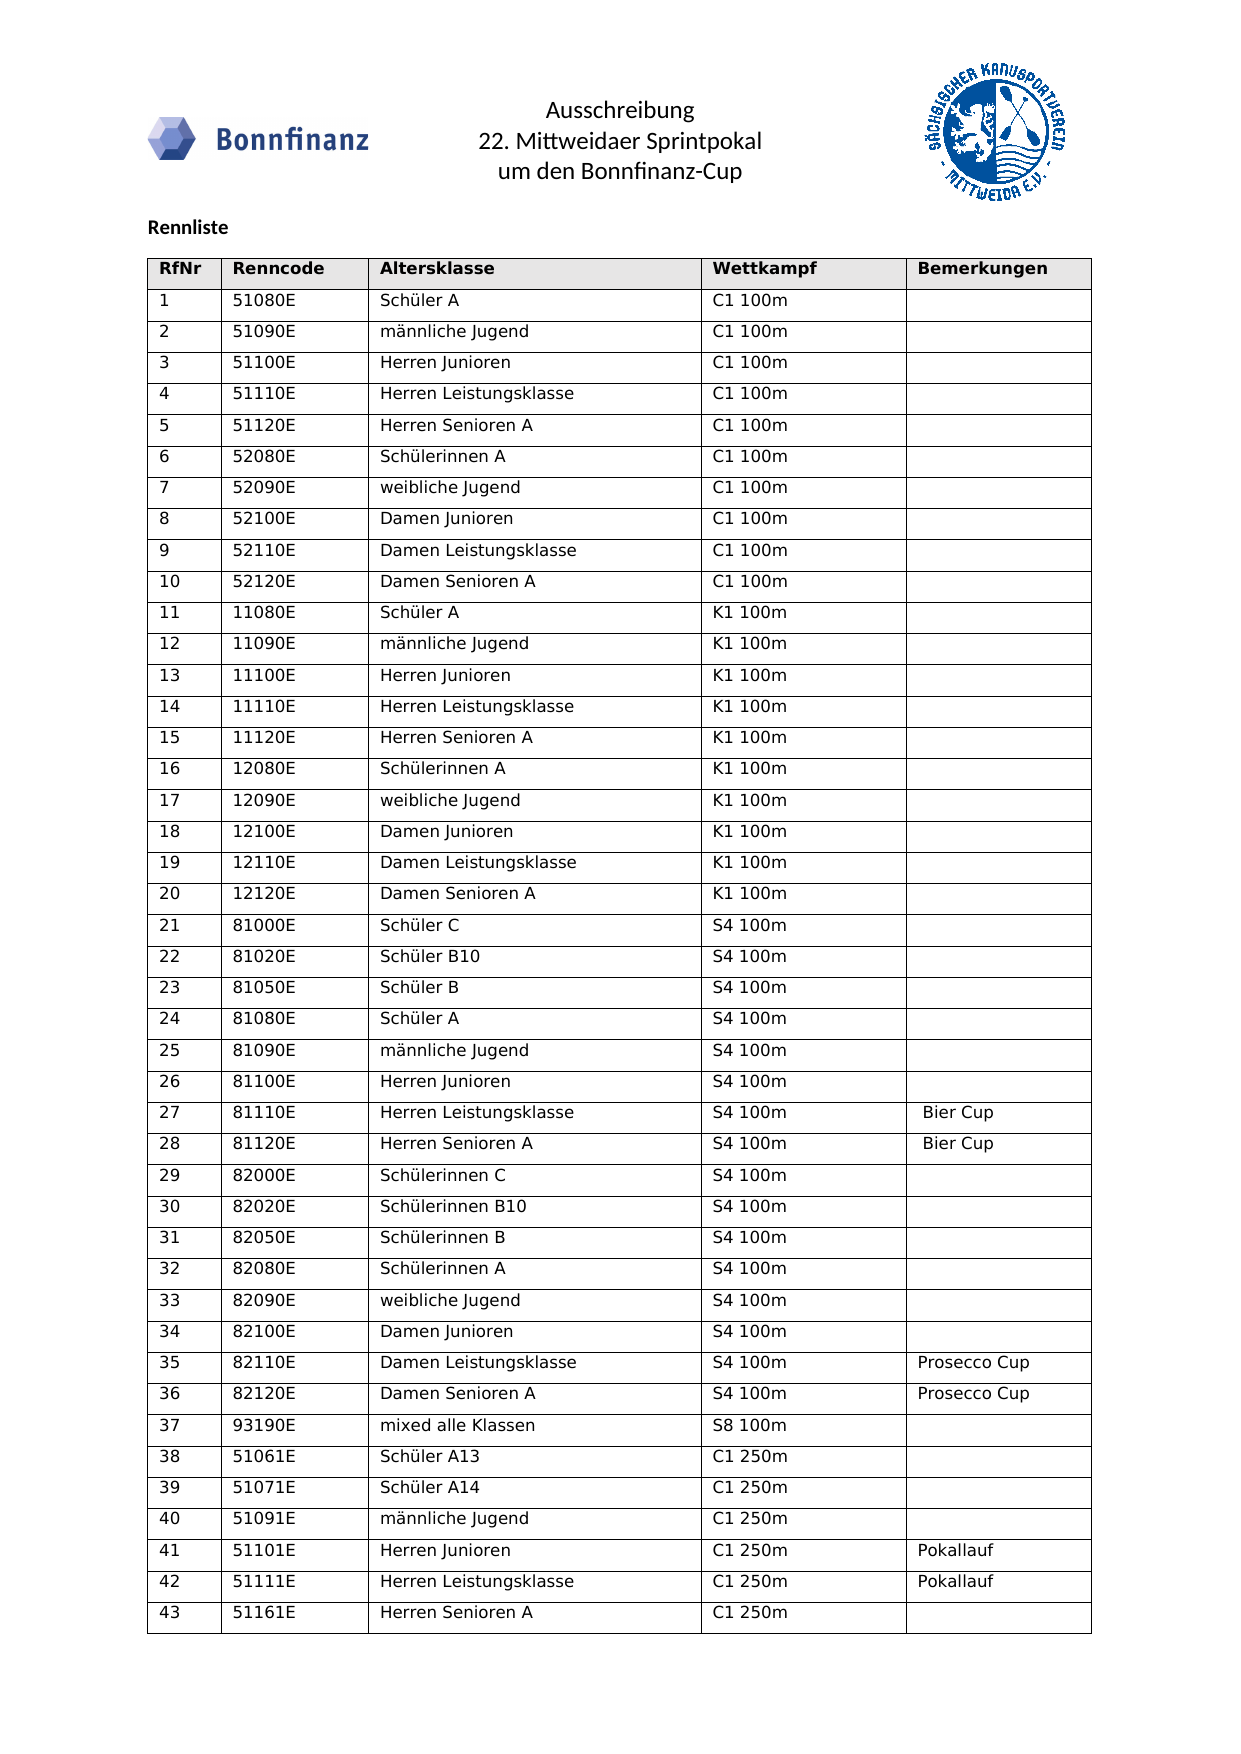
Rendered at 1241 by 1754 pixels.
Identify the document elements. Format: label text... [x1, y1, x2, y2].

table_cell 17 [148, 790, 221, 821]
table_cell C1 100m [702, 415, 906, 446]
table_cell 82100E [222, 1322, 368, 1352]
table_cell 51120E [222, 415, 368, 446]
table_cell 10 [148, 572, 221, 602]
table_cell 41 [148, 1540, 221, 1571]
table_cell [907, 509, 1091, 539]
table_cell 51071E [222, 1478, 368, 1508]
table_cell [907, 1072, 1091, 1102]
table_cell Herren Junioren [369, 1072, 701, 1102]
table_cell [907, 353, 1091, 383]
table_cell 5 [148, 415, 221, 446]
table_cell 30 [148, 1197, 221, 1227]
table_cell 51061E [222, 1447, 368, 1477]
table_cell C1 250m [702, 1478, 906, 1508]
table_cell 82090E [222, 1290, 368, 1321]
table_cell 51110E [222, 384, 368, 414]
table_cell Pokallauf [907, 1540, 1091, 1571]
table_cell Herren Senioren A [369, 415, 701, 446]
table_cell [907, 1447, 1091, 1477]
table_cell 35 [148, 1353, 221, 1383]
table_cell 43 [148, 1603, 221, 1633]
table_cell Damen Junioren [369, 509, 701, 539]
table_cell [907, 572, 1091, 602]
table_cell 11100E [222, 665, 368, 696]
table_cell S4 100m [702, 1197, 906, 1227]
table_cell 81110E [222, 1103, 368, 1133]
table_cell Schüler A [369, 290, 701, 321]
table_cell [907, 822, 1091, 852]
table_cell Schülerinnen B10 [369, 1197, 701, 1227]
table_cell männliche Jugend [369, 322, 701, 352]
table_cell [907, 665, 1091, 696]
table_cell 81080E [222, 1009, 368, 1039]
table_cell [907, 853, 1091, 883]
table_cell S4 100m [702, 1009, 906, 1039]
table_cell [907, 1259, 1091, 1289]
table_cell Schüler C [369, 915, 701, 946]
table_cell [907, 915, 1091, 946]
table_cell 16 [148, 759, 221, 789]
table_cell K1 100m [702, 790, 906, 821]
table_cell Damen Leistungsklasse [369, 540, 701, 571]
table_header RfNr [148, 259, 221, 289]
table_cell [907, 384, 1091, 414]
table_cell 38 [148, 1447, 221, 1477]
table_cell Herren Leistungsklasse [369, 697, 701, 727]
table_cell Pokallauf [907, 1572, 1091, 1602]
table_cell Schüler A13 [369, 1447, 701, 1477]
table_cell 25 [148, 1040, 221, 1071]
table_cell 23 [148, 978, 221, 1008]
table_header Wettkampf [702, 259, 906, 289]
table_cell [907, 947, 1091, 977]
table_cell 32 [148, 1259, 221, 1289]
table_cell C1 250m [702, 1572, 906, 1602]
table_cell 14 [148, 697, 221, 727]
table_header Altersklasse [369, 259, 701, 289]
table_cell Schüler B [369, 978, 701, 1008]
table_cell K1 100m [702, 884, 906, 914]
table_cell C1 250m [702, 1509, 906, 1539]
table_cell 51080E [222, 290, 368, 321]
table_cell S4 100m [702, 1228, 906, 1258]
table_cell 7 [148, 478, 221, 508]
table_cell mixed alle Klassen [369, 1415, 701, 1446]
table_cell K1 100m [702, 603, 906, 633]
table_cell Schüler A [369, 603, 701, 633]
table_cell S4 100m [702, 1103, 906, 1133]
table_cell [907, 697, 1091, 727]
table_cell S4 100m [702, 978, 906, 1008]
table_cell 31 [148, 1228, 221, 1258]
table_cell [907, 322, 1091, 352]
table_cell [907, 1415, 1091, 1446]
table_cell 82080E [222, 1259, 368, 1289]
table_cell Herren Senioren A [369, 1603, 701, 1633]
table_cell 12080E [222, 759, 368, 789]
table_cell [907, 540, 1091, 571]
table_cell [907, 290, 1091, 321]
table_cell 11120E [222, 728, 368, 758]
table_cell Prosecco Cup [907, 1353, 1091, 1383]
table_cell männliche Jugend [369, 634, 701, 664]
table_cell 11090E [222, 634, 368, 664]
table_cell Herren Leistungsklasse [369, 1103, 701, 1133]
table_cell S4 100m [702, 1165, 906, 1196]
table_cell [907, 478, 1091, 508]
table_cell S4 100m [702, 947, 906, 977]
table_cell S4 100m [702, 1072, 906, 1102]
table_cell Herren Leistungsklasse [369, 1572, 701, 1602]
table_cell C1 250m [702, 1447, 906, 1477]
table_cell Schülerinnen C [369, 1165, 701, 1196]
table_cell 15 [148, 728, 221, 758]
table_cell Schülerinnen A [369, 1259, 701, 1289]
table_cell S4 100m [702, 915, 906, 946]
table_cell S4 100m [702, 1290, 906, 1321]
table_cell Herren Senioren A [369, 728, 701, 758]
table_cell Damen Leistungsklasse [369, 1353, 701, 1383]
table_cell 51111E [222, 1572, 368, 1602]
table_cell [907, 1040, 1091, 1071]
table_cell C1 250m [702, 1603, 906, 1633]
table_cell 20 [148, 884, 221, 914]
table_cell 51161E [222, 1603, 368, 1633]
table_cell C1 100m [702, 353, 906, 383]
table_cell 81090E [222, 1040, 368, 1071]
table_cell 81050E [222, 978, 368, 1008]
table_cell 82050E [222, 1228, 368, 1258]
table_cell C1 100m [702, 478, 906, 508]
table_cell [907, 1603, 1091, 1633]
table_cell S4 100m [702, 1384, 906, 1414]
table_cell 13 [148, 665, 221, 696]
table_cell Schüler B10 [369, 947, 701, 977]
table_cell 93190E [222, 1415, 368, 1446]
picture [920, 57, 1071, 206]
table_cell K1 100m [702, 728, 906, 758]
table_cell [907, 759, 1091, 789]
table_cell 82000E [222, 1165, 368, 1196]
table_cell Schüler A14 [369, 1478, 701, 1508]
table_cell [907, 415, 1091, 446]
table_cell 21 [148, 915, 221, 946]
table_cell 82120E [222, 1384, 368, 1414]
table_cell 26 [148, 1072, 221, 1102]
table_cell 37 [148, 1415, 221, 1446]
table_cell 12110E [222, 853, 368, 883]
table_cell [907, 634, 1091, 664]
table_cell 51091E [222, 1509, 368, 1539]
table_cell 40 [148, 1509, 221, 1539]
table_cell 12090E [222, 790, 368, 821]
table_cell K1 100m [702, 697, 906, 727]
table_cell 81020E [222, 947, 368, 977]
table_cell 51100E [222, 353, 368, 383]
table_cell männliche Jugend [369, 1509, 701, 1539]
table_cell [907, 1165, 1091, 1196]
table_cell 12 [148, 634, 221, 664]
table_cell [907, 1009, 1091, 1039]
table_cell Herren Junioren [369, 665, 701, 696]
table_cell weibliche Jugend [369, 1290, 701, 1321]
text Rennliste [148, 214, 1093, 239]
table_cell K1 100m [702, 665, 906, 696]
picture [147, 117, 369, 160]
table_cell 11080E [222, 603, 368, 633]
table_cell 52120E [222, 572, 368, 602]
table_cell [907, 1478, 1091, 1508]
table_cell [907, 1228, 1091, 1258]
table_cell K1 100m [702, 634, 906, 664]
table_header Bemerkungen [907, 259, 1091, 289]
table_cell Schülerinnen A [369, 759, 701, 789]
table_cell 51101E [222, 1540, 368, 1571]
table_cell [907, 1322, 1091, 1352]
table_cell S4 100m [702, 1040, 906, 1071]
table_cell C1 100m [702, 509, 906, 539]
table_cell 42 [148, 1572, 221, 1602]
table_cell Damen Leistungsklasse [369, 853, 701, 883]
table_cell K1 100m [702, 822, 906, 852]
table_header Renncode [222, 259, 368, 289]
table_cell Damen Senioren A [369, 884, 701, 914]
table_cell Damen Senioren A [369, 1384, 701, 1414]
table_cell C1 100m [702, 572, 906, 602]
table_cell 52080E [222, 447, 368, 477]
table_cell Schüler A [369, 1009, 701, 1039]
table_cell S4 100m [702, 1322, 906, 1352]
table_cell 19 [148, 853, 221, 883]
table_cell S4 100m [702, 1259, 906, 1289]
table_cell 81000E [222, 915, 368, 946]
table_cell Bier Cup [907, 1103, 1091, 1133]
table_cell 11110E [222, 697, 368, 727]
table_cell Prosecco Cup [907, 1384, 1091, 1414]
table_cell weibliche Jugend [369, 790, 701, 821]
table_cell 12120E [222, 884, 368, 914]
table_cell Damen Senioren A [369, 572, 701, 602]
table_cell 6 [148, 447, 221, 477]
table_cell 39 [148, 1478, 221, 1508]
table_cell [907, 884, 1091, 914]
table_cell 4 [148, 384, 221, 414]
table_cell 52090E [222, 478, 368, 508]
table_cell C1 100m [702, 290, 906, 321]
table_cell 34 [148, 1322, 221, 1352]
table_cell 27 [148, 1103, 221, 1133]
table_cell Herren Senioren A [369, 1134, 701, 1164]
table_cell C1 100m [702, 384, 906, 414]
table_cell [907, 728, 1091, 758]
table_cell 82110E [222, 1353, 368, 1383]
table_cell C1 100m [702, 540, 906, 571]
table_cell 82020E [222, 1197, 368, 1227]
table_cell 28 [148, 1134, 221, 1164]
table_cell 24 [148, 1009, 221, 1039]
table_cell S4 100m [702, 1353, 906, 1383]
table_cell 29 [148, 1165, 221, 1196]
table_cell [907, 447, 1091, 477]
table_cell C1 100m [702, 322, 906, 352]
table_cell 12100E [222, 822, 368, 852]
table_cell Herren Leistungsklasse [369, 384, 701, 414]
table_cell Bier Cup [907, 1134, 1091, 1164]
table_cell Schülerinnen A [369, 447, 701, 477]
table_cell [907, 978, 1091, 1008]
table_cell [907, 1290, 1091, 1321]
table_cell 52110E [222, 540, 368, 571]
table_cell Schülerinnen B [369, 1228, 701, 1258]
table_cell männliche Jugend [369, 1040, 701, 1071]
table_cell [907, 1509, 1091, 1539]
table_cell K1 100m [702, 853, 906, 883]
table_cell S8 100m [702, 1415, 906, 1446]
table_cell 33 [148, 1290, 221, 1321]
table_cell Herren Junioren [369, 353, 701, 383]
table_cell 1 [148, 290, 221, 321]
table_cell K1 100m [702, 759, 906, 789]
table_cell 9 [148, 540, 221, 571]
table_cell [907, 1197, 1091, 1227]
table_cell C1 100m [702, 447, 906, 477]
table_cell 8 [148, 509, 221, 539]
table_cell [907, 603, 1091, 633]
table_cell C1 250m [702, 1540, 906, 1571]
table_cell 52100E [222, 509, 368, 539]
table_cell 51090E [222, 322, 368, 352]
table_cell Damen Junioren [369, 1322, 701, 1352]
table_cell 81120E [222, 1134, 368, 1164]
table_cell 11 [148, 603, 221, 633]
table_cell 3 [148, 353, 221, 383]
table_cell 81100E [222, 1072, 368, 1102]
table_cell 36 [148, 1384, 221, 1414]
table_cell S4 100m [702, 1134, 906, 1164]
table_cell 22 [148, 947, 221, 977]
table_cell Damen Junioren [369, 822, 701, 852]
table_cell 18 [148, 822, 221, 852]
table_cell 2 [148, 322, 221, 352]
table_cell Herren Junioren [369, 1540, 701, 1571]
table_cell [907, 790, 1091, 821]
table_cell weibliche Jugend [369, 478, 701, 508]
